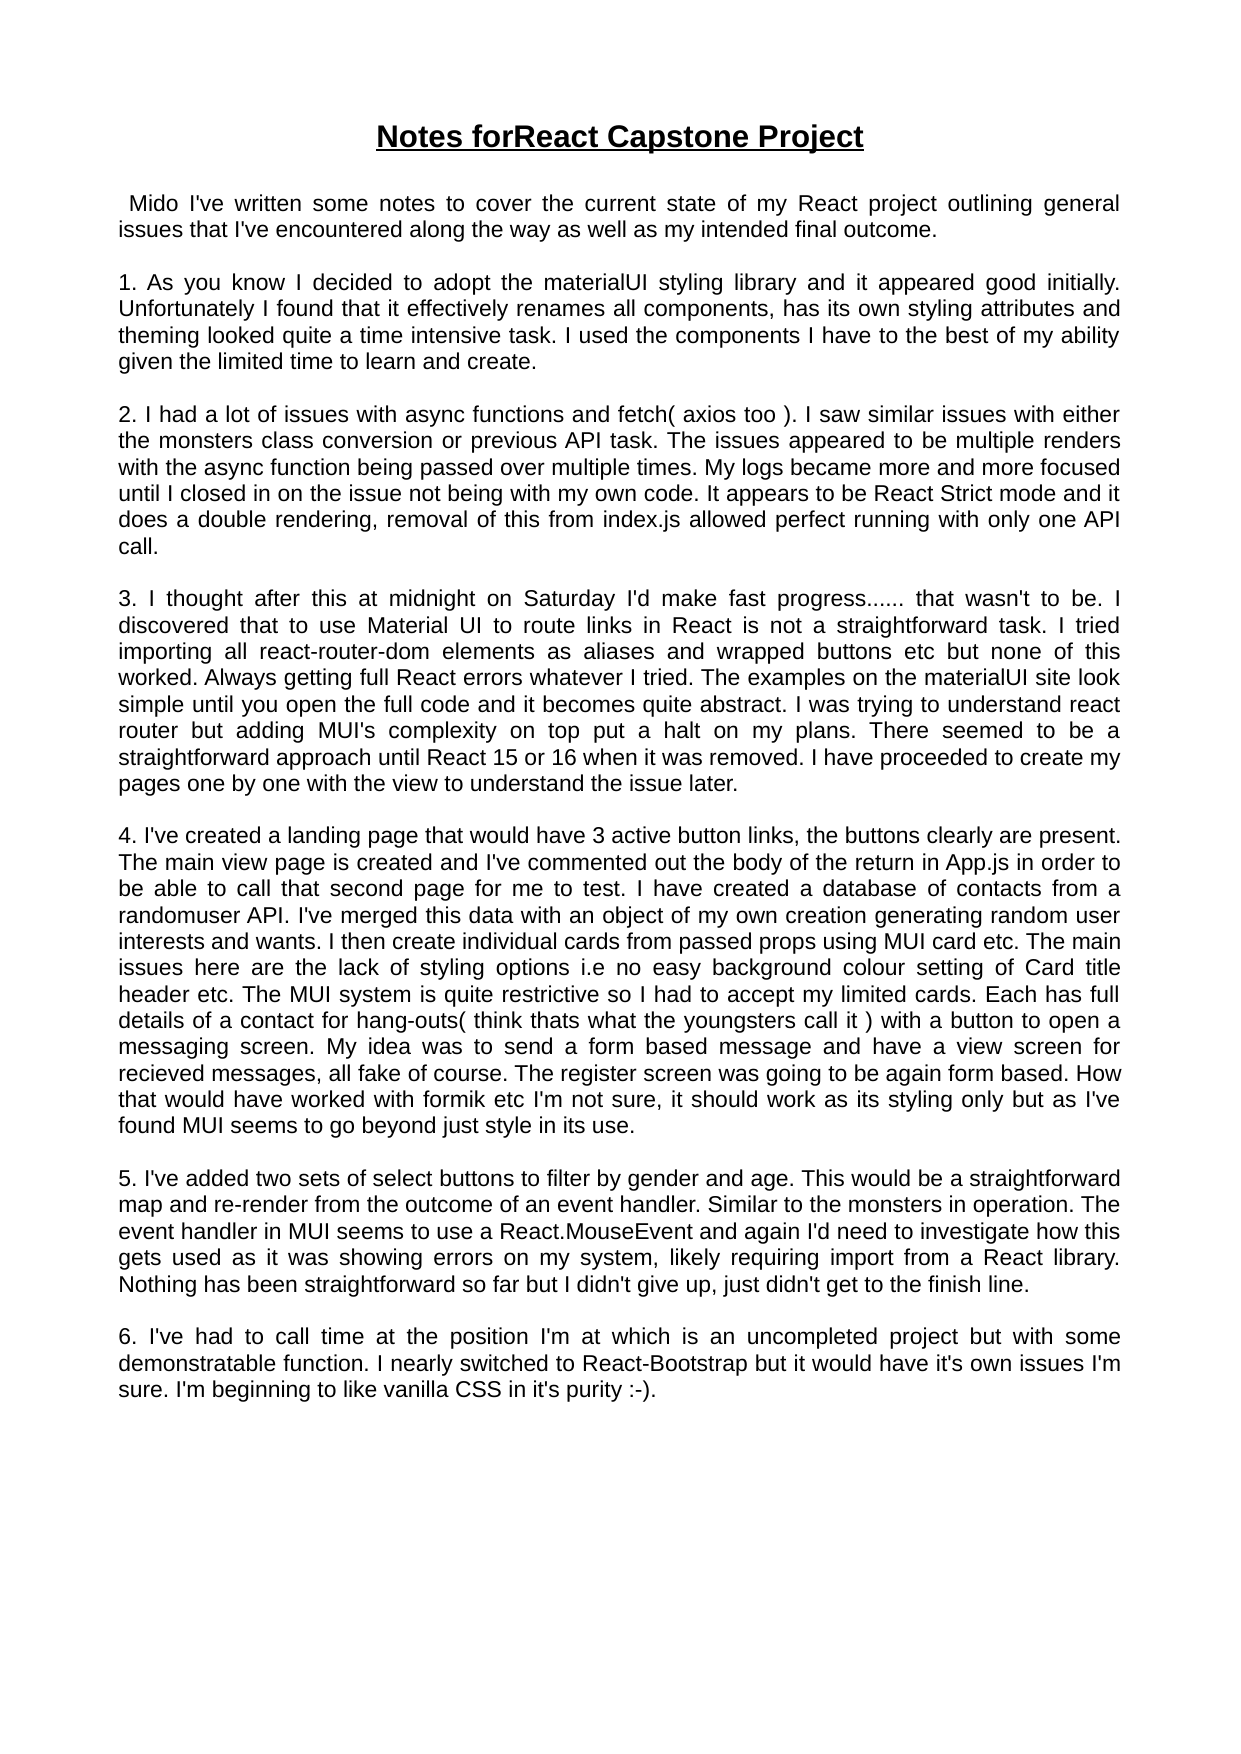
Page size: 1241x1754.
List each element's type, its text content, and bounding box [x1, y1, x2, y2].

text 1. As you know I decided to adopt the materialUI styling library and it appeared good initially. Unfortunately I found that it effectively renames all components, has its own styling attributes and theming looked quite a time intensive task. I used the components I have to the best of my ability given the limited time to learn and create. [118, 269, 1122, 374]
text 6. I've had to call time at the position I'm at which is an uncompleted project but with some demonstratable function. I nearly switched to React-Bootstrap but it would have it's own issues I'm sure. I'm beginning to like vanilla CSS in it's purity :-). [118, 1323, 1122, 1402]
text 3. I thought after this at midnight on Saturday I'd make fast progress...... that wasn't to be. I discovered that to use Material UI to route links in React is not a straightforward task. I tried importing all react-router-dom elements as aliases and wrapped buttons etc but none of this worked. Always getting full React errors whatever I tried. The examples on the materialUI site look simple until you open the full code and it becomes quite abstract. I was trying to understand react router but adding MUI's complexity on top put a halt on my plans. There seemed to be a straightforward approach until React 15 or 16 when it was removed. I have proceeded to create my pages one by one with the view to understand the issue later. [118, 585, 1122, 796]
text Notes forReact Capstone Project [118, 118, 1122, 154]
text 5. I've added two sets of select buttons to filter by gender and age. This would be a straightforward map and re-render from the outcome of an event handler. Similar to the monsters in operation. The event handler in MUI seems to use a React.MouseEvent and again I'd need to investigate how this gets used as it was showing errors on my system, likely requiring import from a React library. Nothing has been straightforward so far but I didn't give up, just didn't get to the finish line. [118, 1165, 1122, 1297]
text 4. I've created a landing page that would have 3 active button links, the buttons clearly are present. The main view page is created and I've commented out the body of the return in App.js in order to be able to call that second page for me to test. I have created a database of contacts from a randomuser API. I've merged this data with an object of my own creation generating random user interests and wants. I then create individual cards from passed props using MUI card etc. The main issues here are the lack of styling options i.e no easy background colour setting of Card title header etc. The MUI system is quite restrictive so I had to accept my limited cards. Each has full details of a contact for hang-outs( think thats what the youngsters call it ) with a button to open a messaging screen. My idea was to send a form based message and have a view screen for recieved messages, all fake of course. The register screen was going to be again form based. How that would have worked with formik etc I'm not sure, it should work as its styling only but as I've found MUI seems to go beyond just style in its use. [118, 822, 1122, 1139]
text 2. I had a lot of issues with async functions and fetch( axios too ). I saw similar issues with either the monsters class conversion or previous API task. The issues appeared to be multiple renders with the async function being passed over multiple times. My logs became more and more focused until I closed in on the issue not being with my own code. It appears to be React Strict mode and it does a double rendering, removal of this from index.js allowed perfect running with only one API call. [118, 401, 1122, 559]
text Mido I've written some notes to cover the current state of my React project outlining general issues that I've encountered along the way as well as my intended final outcome. [118, 190, 1122, 243]
